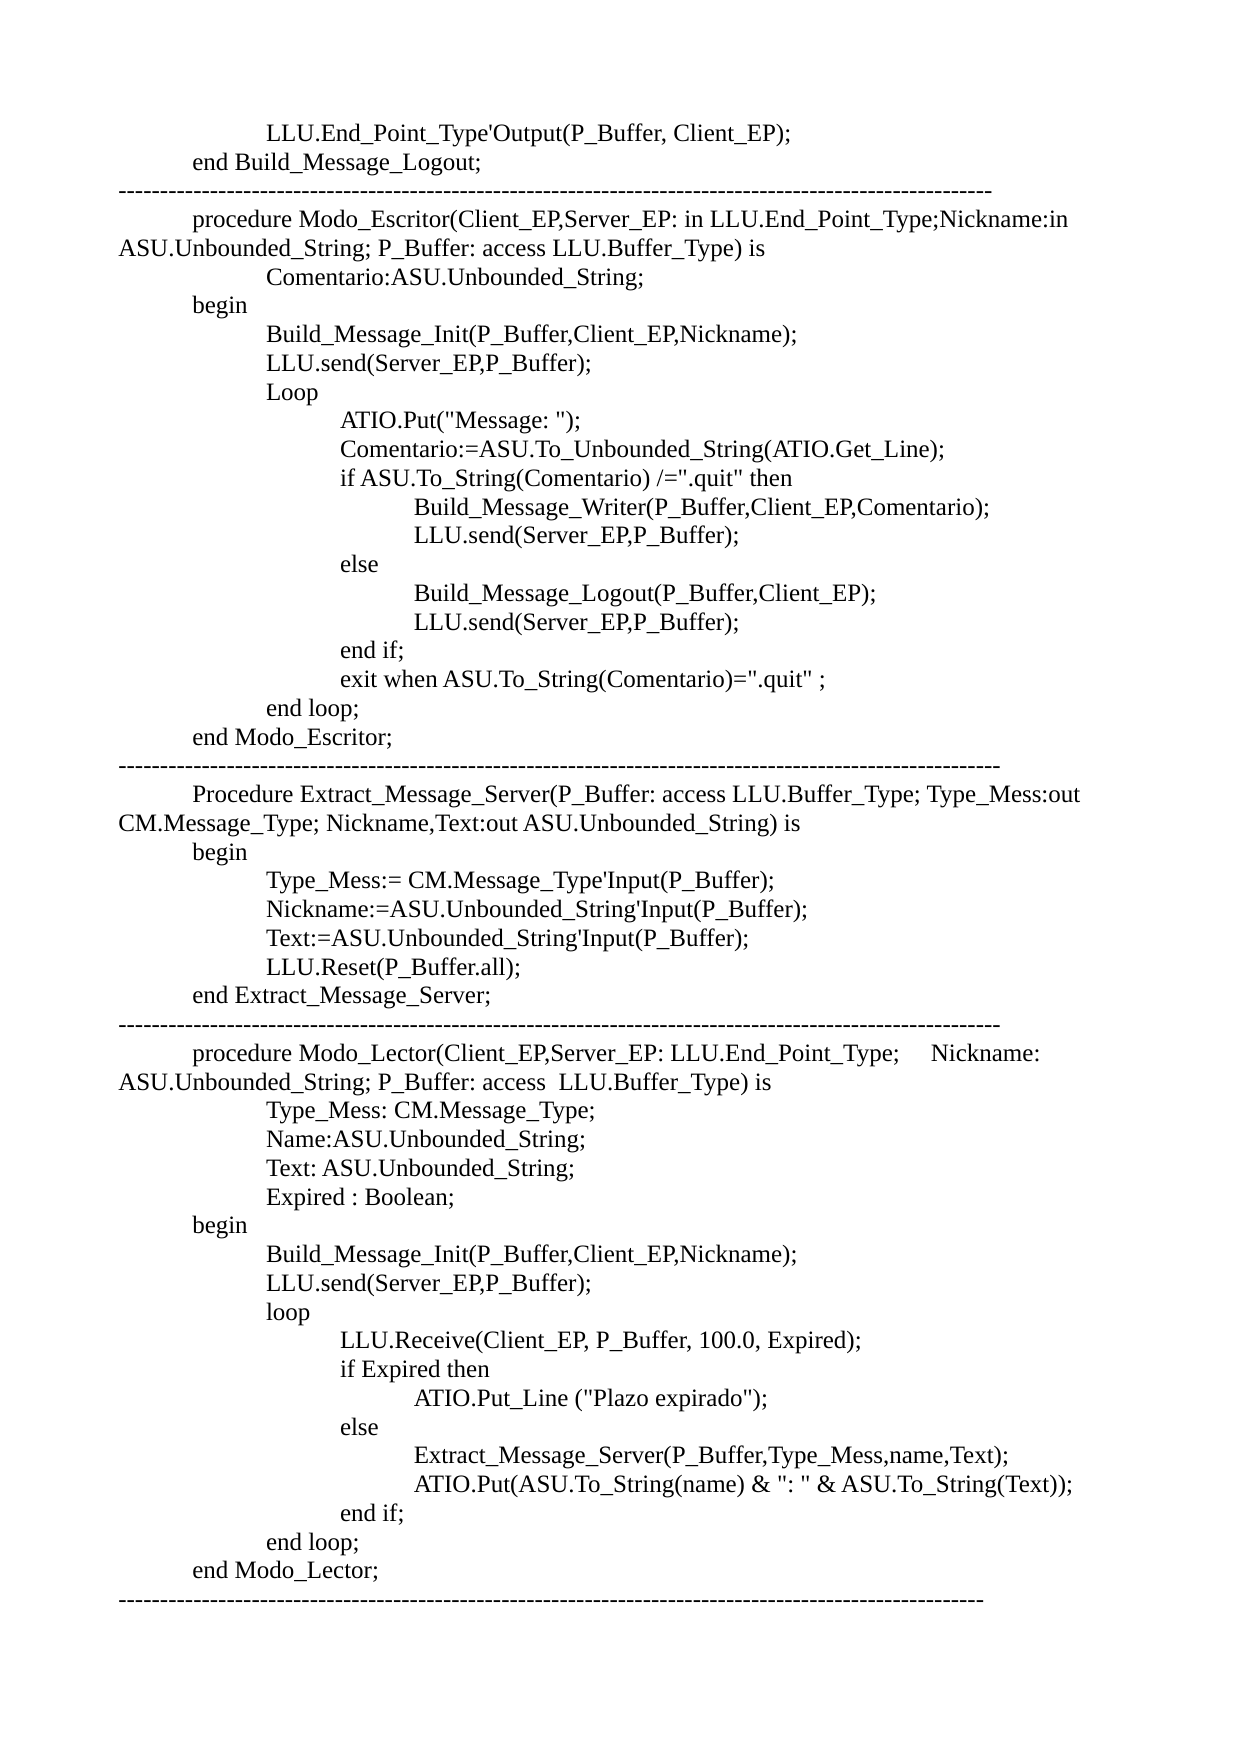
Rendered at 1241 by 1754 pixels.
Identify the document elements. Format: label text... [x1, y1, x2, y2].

text end loop; [118, 1527, 1122, 1556]
text LLU.End_Point_Type'Output(P_Buffer, Client_EP); [118, 118, 1122, 147]
text Loop [118, 377, 1122, 406]
text ---------------------------------------------------------------------------------------------------------- [118, 1009, 1122, 1038]
text ATIO.Put(ASU.To_String(name) & ": " & ASU.To_String(Text)); [118, 1469, 1122, 1498]
text Text: ASU.Unbounded_String; [118, 1153, 1122, 1182]
text Comentario:ASU.Unbounded_String; [118, 262, 1122, 291]
text Name:ASU.Unbounded_String; [118, 1124, 1122, 1153]
text ATIO.Put_Line ("Plazo expirado"); [118, 1383, 1122, 1412]
text loop [118, 1297, 1122, 1326]
text Comentario:=ASU.To_Unbounded_String(ATIO.Get_Line); [118, 434, 1122, 463]
text if ASU.To_String(Comentario) /=".quit" then [118, 463, 1122, 492]
text else [118, 1412, 1122, 1441]
text end if; [118, 636, 1122, 664]
text LLU.send(Server_EP,P_Buffer); [118, 348, 1122, 377]
text procedure Modo_Lector(Client_EP,Server_EP: LLU.End_Point_Type; Nickname: ASU.Unbounded_String; P_Buffer: access LLU.Buffer_Type) is [118, 1038, 1122, 1096]
text ATIO.Put("Message: "); [118, 406, 1122, 434]
text -------------------------------------------------------------------------------------------------------- [118, 1584, 1122, 1613]
text Type_Mess: CM.Message_Type; [118, 1096, 1122, 1124]
text LLU.Receive(Client_EP, P_Buffer, 100.0, Expired); [118, 1326, 1122, 1354]
text end loop; [118, 693, 1122, 722]
text Type_Mess:= CM.Message_Type'Input(P_Buffer); [118, 866, 1122, 894]
text ---------------------------------------------------------------------------------------------------------- [118, 751, 1122, 779]
text Build_Message_Init(P_Buffer,Client_EP,Nickname); [118, 319, 1122, 348]
text begin [118, 291, 1122, 319]
text end Modo_Escritor; [118, 722, 1122, 751]
text end Extract_Message_Server; [118, 981, 1122, 1009]
text begin [118, 1211, 1122, 1239]
text Expired : Boolean; [118, 1182, 1122, 1211]
text end Build_Message_Logout; [118, 147, 1122, 176]
text Nickname:=ASU.Unbounded_String'Input(P_Buffer); [118, 894, 1122, 923]
text exit when ASU.To_String(Comentario)=".quit" ; [118, 664, 1122, 693]
text LLU.send(Server_EP,P_Buffer); [118, 1268, 1122, 1297]
text --------------------------------------------------------------------------------------------------------- [118, 176, 1122, 204]
text Text:=ASU.Unbounded_String'Input(P_Buffer); [118, 923, 1122, 952]
text Build_Message_Writer(P_Buffer,Client_EP,Comentario); [118, 492, 1122, 521]
text Extract_Message_Server(P_Buffer,Type_Mess,name,Text); [118, 1441, 1122, 1469]
text LLU.send(Server_EP,P_Buffer); [118, 521, 1122, 549]
text LLU.send(Server_EP,P_Buffer); [118, 607, 1122, 636]
text end Modo_Lector; [118, 1556, 1122, 1584]
text end if; [118, 1498, 1122, 1527]
text Procedure Extract_Message_Server(P_Buffer: access LLU.Buffer_Type; Type_Mess:out CM.Message_Type; Nickname,Text:out ASU.Unbounded_String) is [118, 779, 1122, 837]
text Build_Message_Logout(P_Buffer,Client_EP); [118, 578, 1122, 607]
text Build_Message_Init(P_Buffer,Client_EP,Nickname); [118, 1239, 1122, 1268]
text begin [118, 837, 1122, 866]
text LLU.Reset(P_Buffer.all); [118, 952, 1122, 981]
text else [118, 549, 1122, 578]
text if Expired then [118, 1354, 1122, 1383]
text procedure Modo_Escritor(Client_EP,Server_EP: in LLU.End_Point_Type;Nickname:in ASU.Unbounded_String; P_Buffer: access LLU.Buffer_Type) is [118, 204, 1122, 262]
